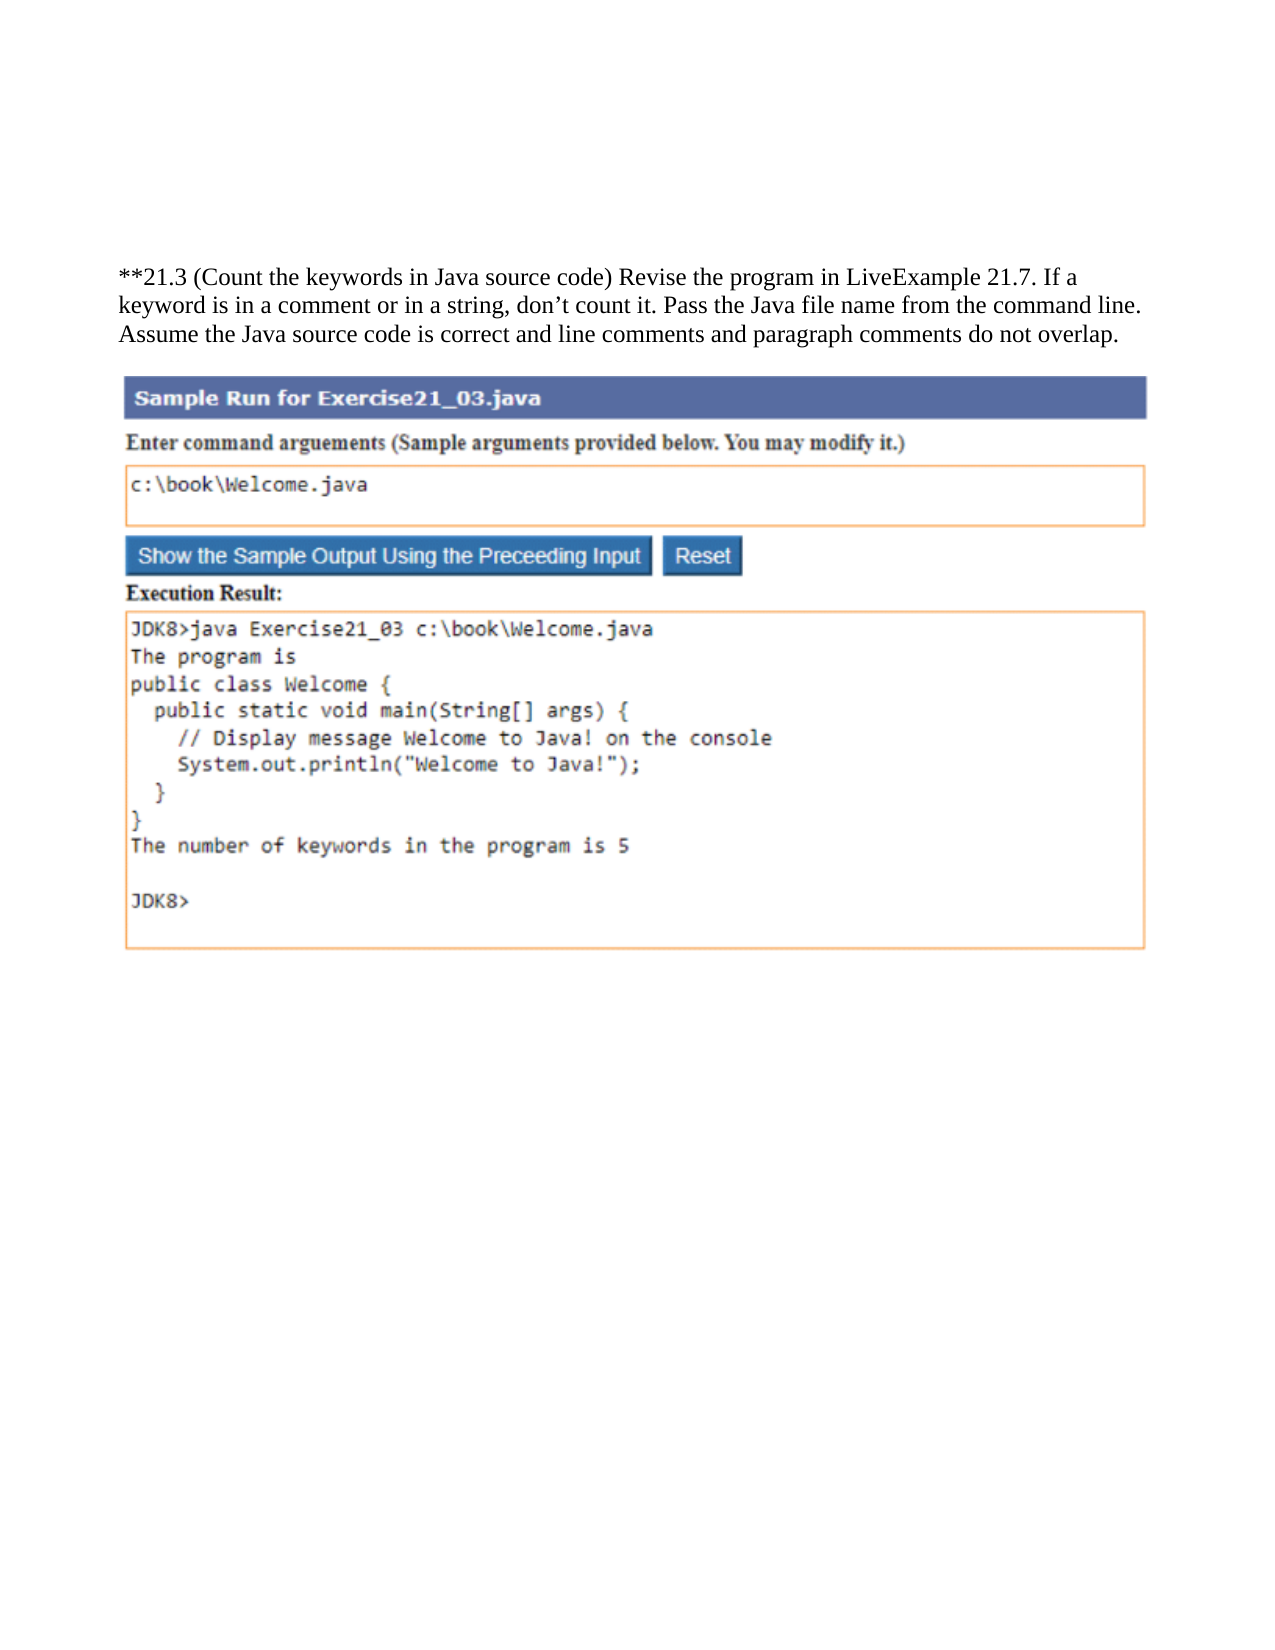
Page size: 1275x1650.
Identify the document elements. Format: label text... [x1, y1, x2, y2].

text **21.3 (Count the keywords in Java source code) Revise the program in LiveExample 21.7. If a keyword is in a comment or in a string, don’t count it. Pass the Java file name from the command line. Assume the Java source code is correct and line comments and paragraph comments do not overlap. [118, 262, 1157, 348]
picture [118, 376, 1157, 963]
